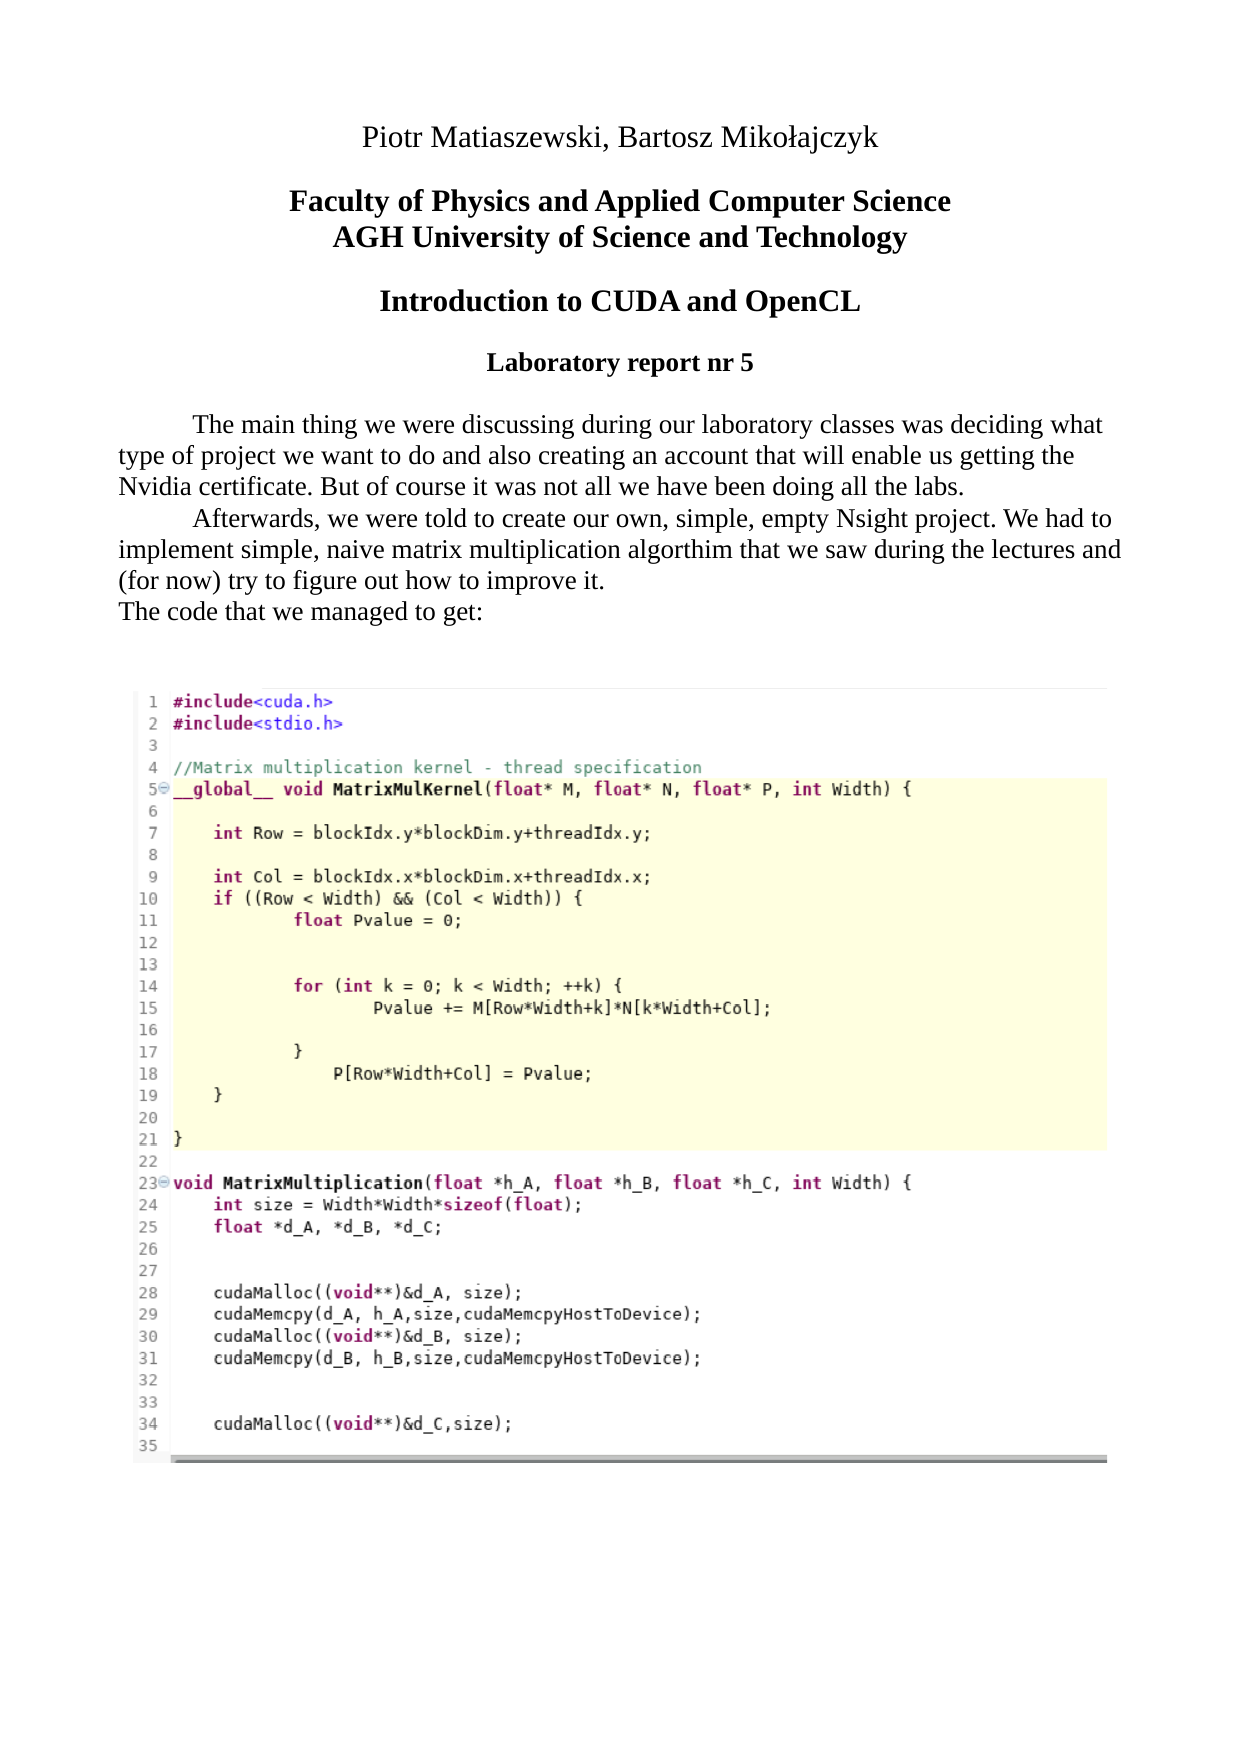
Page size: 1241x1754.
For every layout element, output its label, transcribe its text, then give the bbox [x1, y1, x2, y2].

text The main thing we were discussing during our laboratory classes was deciding what type of project we want to do and also creating an account that will enable us getting the Nvidia certificate. But of course it was not all we have been doing all the labs. [118, 408, 1122, 502]
text The code that we managed to get: [118, 595, 1122, 626]
text Faculty of Physics and Applied Computer Science [118, 182, 1122, 218]
picture [133, 688, 1108, 1463]
text Piotr Matiaszewski, Bartosz Mikołajczyk [118, 118, 1122, 154]
text Introduction to CUDA and OpenCL [118, 282, 1122, 318]
text Laboratory report nr 5 [118, 346, 1122, 377]
text AGH University of Science and Technology [118, 218, 1122, 254]
text Afterwards, we were told to create our own, simple, empty Nsight project. We had to implement simple, naive matrix multiplication algorthim that we saw during the lectures and (for now) try to figure out how to improve it. [118, 502, 1122, 595]
